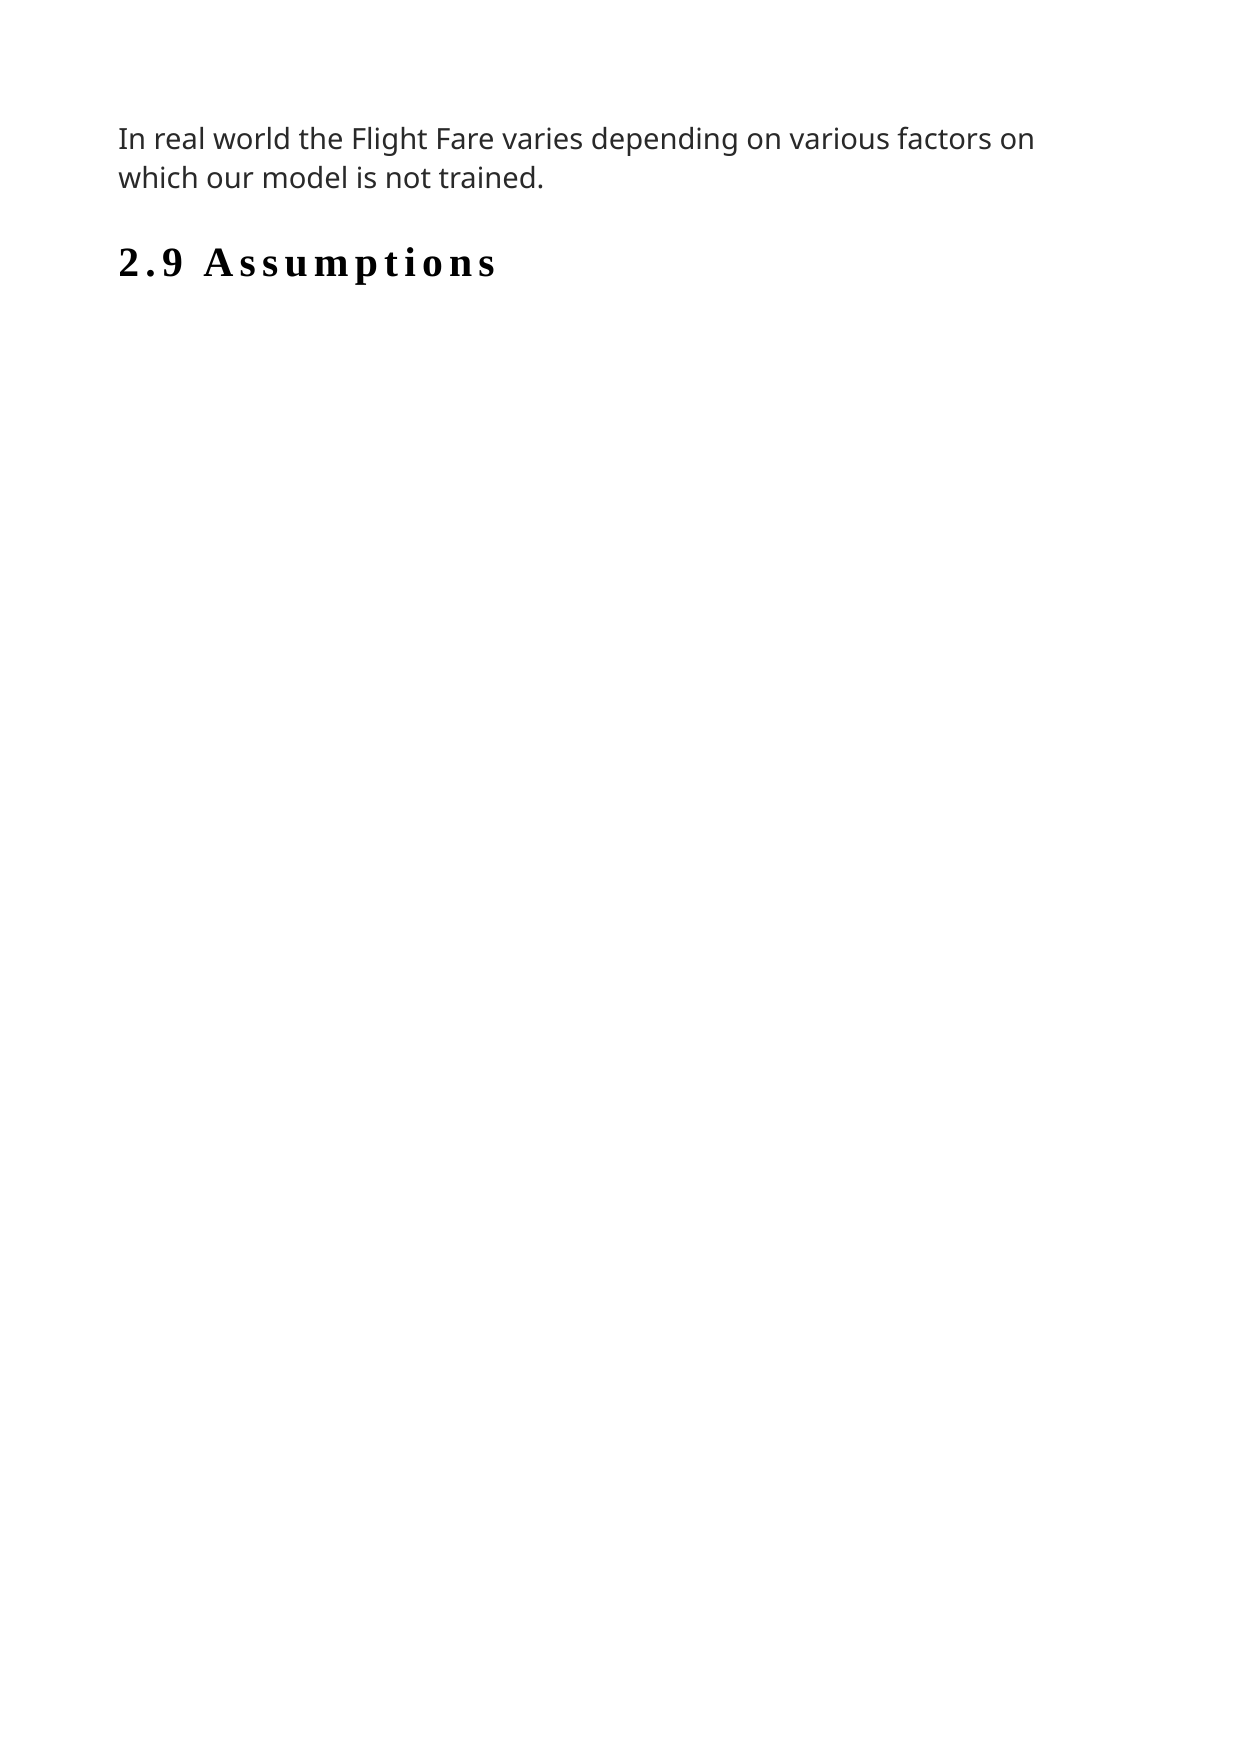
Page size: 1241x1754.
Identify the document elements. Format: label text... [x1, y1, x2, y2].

text 2.9 Assumptions [118, 237, 1122, 285]
text In real world the Flight Fare varies depending on various factors on which our model is not trained. [118, 118, 1122, 197]
